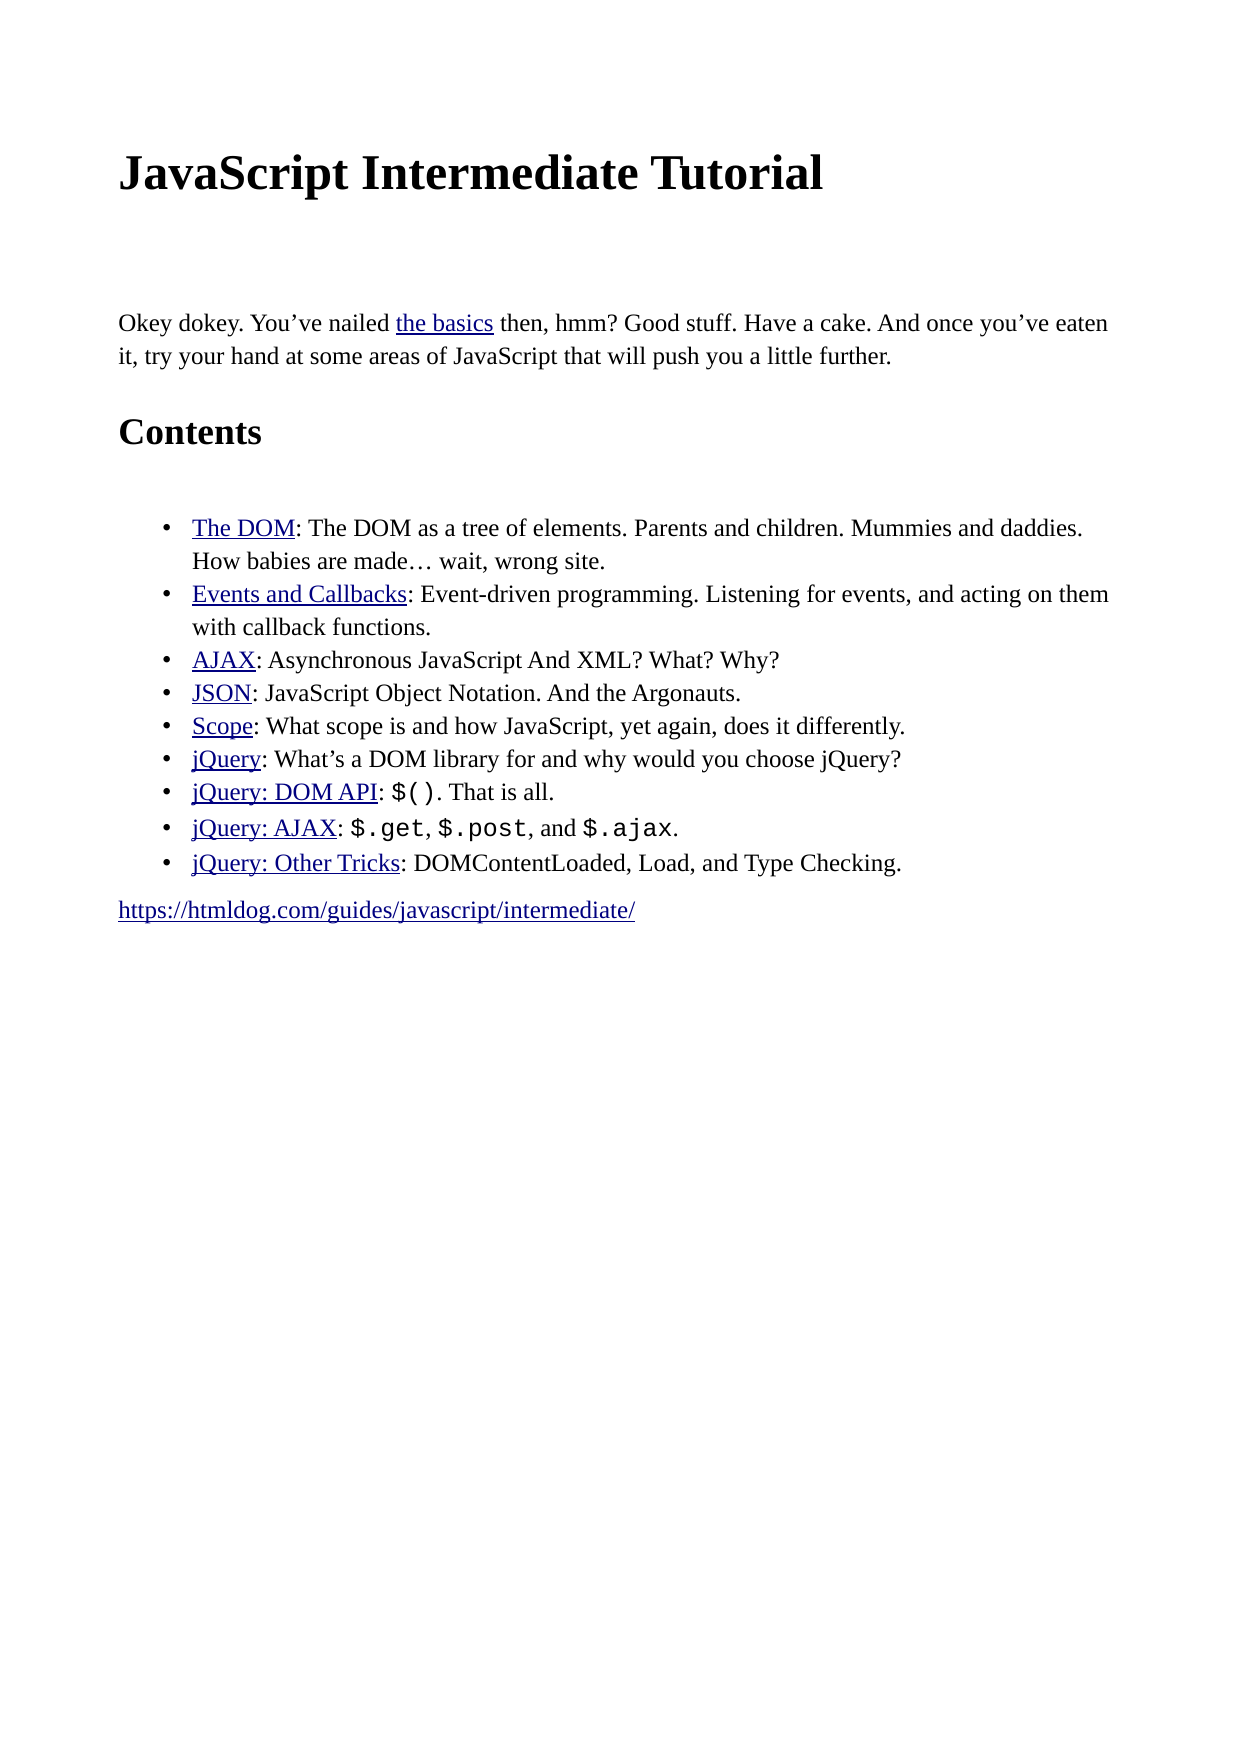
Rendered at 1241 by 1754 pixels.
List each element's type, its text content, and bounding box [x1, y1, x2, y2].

list JSON: JavaScript Object Notation. And the Argonauts. [162, 678, 1122, 707]
list Scope: What scope is and how JavaScript, yet again, does it differently. [162, 711, 1122, 740]
list AJAX: Asynchronous JavaScript And XML? What? Why? [162, 645, 1122, 674]
list jQuery: AJAX: $.get, $.post, and $.ajax. [162, 813, 1122, 843]
text https://htmldog.com/guides/javascript/intermediate/ [118, 896, 1122, 924]
list jQuery: DOM API: $(). That is all. [162, 777, 1122, 808]
subtitle JavaScript Intermediate Tutorial [118, 143, 1122, 201]
list jQuery: What’s a DOM library for and why would you choose jQuery? [162, 744, 1122, 773]
list jQuery: Other Tricks: DOMContentLoaded, Load, and Type Checking. [162, 848, 1122, 877]
list The DOM: The DOM as a tree of elements. Parents and children. Mummies and daddies. How babies are made… wait, wrong site. [162, 513, 1122, 575]
list Events and Callbacks: Event-driven programming. Listening for events, and acting on them with callback functions. [162, 579, 1122, 641]
text Okey dokey. You’ve nailed the basics then, hmm? Good stuff. Have a cake. And once you’ve eaten it, try your hand at some areas of JavaScript that will push you a little further. [118, 308, 1122, 370]
subtitle Contents [118, 410, 1122, 453]
